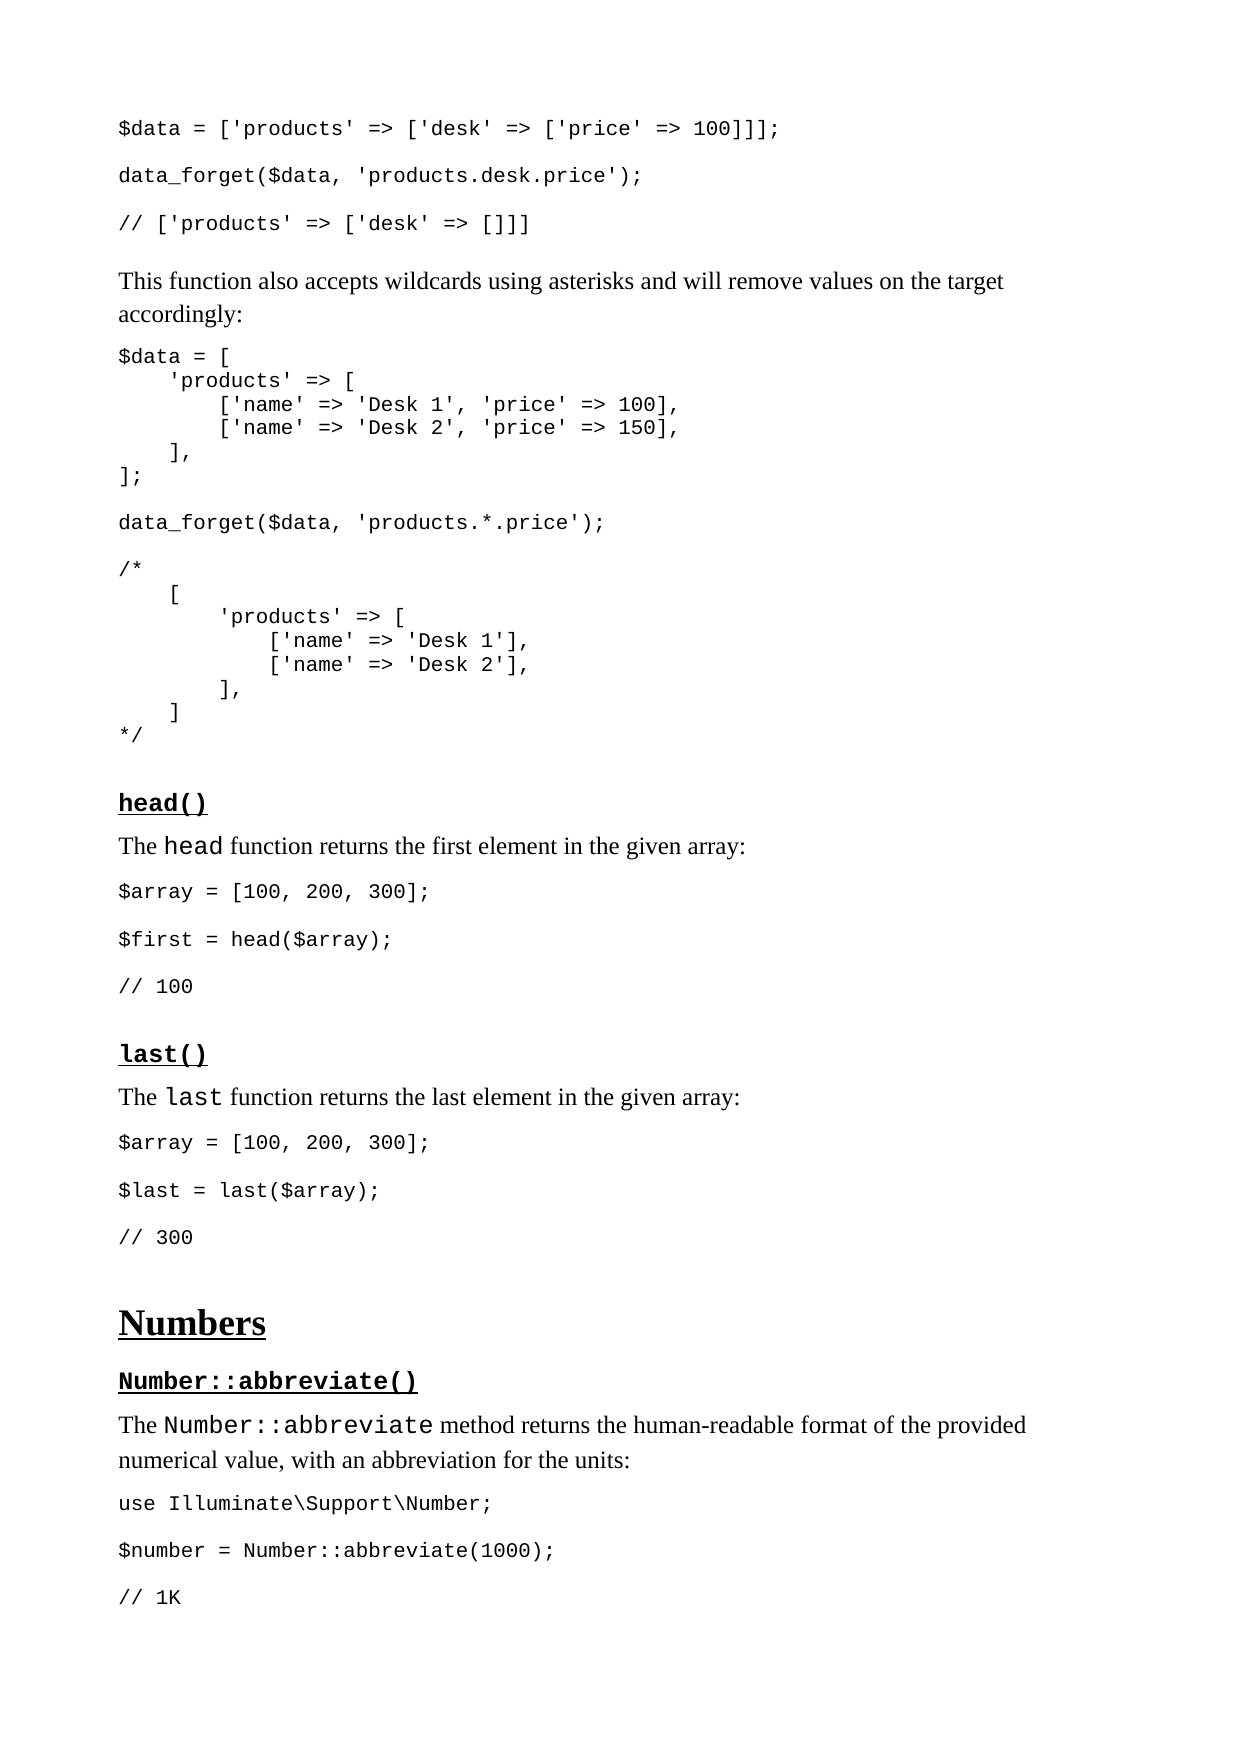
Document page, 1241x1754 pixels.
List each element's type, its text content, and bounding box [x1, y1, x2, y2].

text $data = ['products' => ['desk' => ['price' => 100]]]; [118, 118, 1122, 142]
text ['name' => 'Desk 2'], [118, 654, 1122, 677]
text // 300 [118, 1227, 1122, 1251]
text $number = Number::abbreviate(1000); [118, 1540, 1122, 1563]
text // ['products' => ['desk' => []]] [118, 213, 1122, 236]
subtitle Number::abbreviate() [118, 1369, 1122, 1397]
text /* [118, 559, 1122, 583]
subtitle Numbers [118, 1301, 1122, 1344]
text // 1K [118, 1587, 1122, 1611]
text ]; [118, 465, 1122, 488]
text $array = [100, 200, 300]; [118, 881, 1122, 905]
text ], [118, 677, 1122, 701]
text [ [118, 583, 1122, 607]
text The Number::abbreviate method returns the human-readable format of the provided numerical value, with an abbreviation for the units: [118, 1410, 1122, 1474]
text The head function returns the first element in the given array: [118, 831, 1122, 862]
text The last function returns the last element in the given array: [118, 1082, 1122, 1113]
text // 100 [118, 976, 1122, 999]
text data_forget($data, 'products.desk.price'); [118, 165, 1122, 189]
subtitle head() [118, 790, 1122, 819]
text data_forget($data, 'products.*.price'); [118, 512, 1122, 536]
text use Illuminate\Support\Number; [118, 1492, 1122, 1516]
text ], [118, 441, 1122, 465]
text $last = last($array); [118, 1179, 1122, 1203]
text $data = [ [118, 346, 1122, 370]
text $array = [100, 200, 300]; [118, 1132, 1122, 1156]
text */ [118, 725, 1122, 748]
text ['name' => 'Desk 2', 'price' => 150], [118, 417, 1122, 441]
text This function also accepts wildcards using asterisks and will remove values on the target accordingly: [118, 266, 1122, 328]
text ] [118, 701, 1122, 725]
text $first = head($array); [118, 928, 1122, 952]
text 'products' => [ [118, 370, 1122, 394]
text ['name' => 'Desk 1', 'price' => 100], [118, 394, 1122, 417]
subtitle last() [118, 1041, 1122, 1070]
text ['name' => 'Desk 1'], [118, 630, 1122, 654]
text 'products' => [ [118, 607, 1122, 630]
